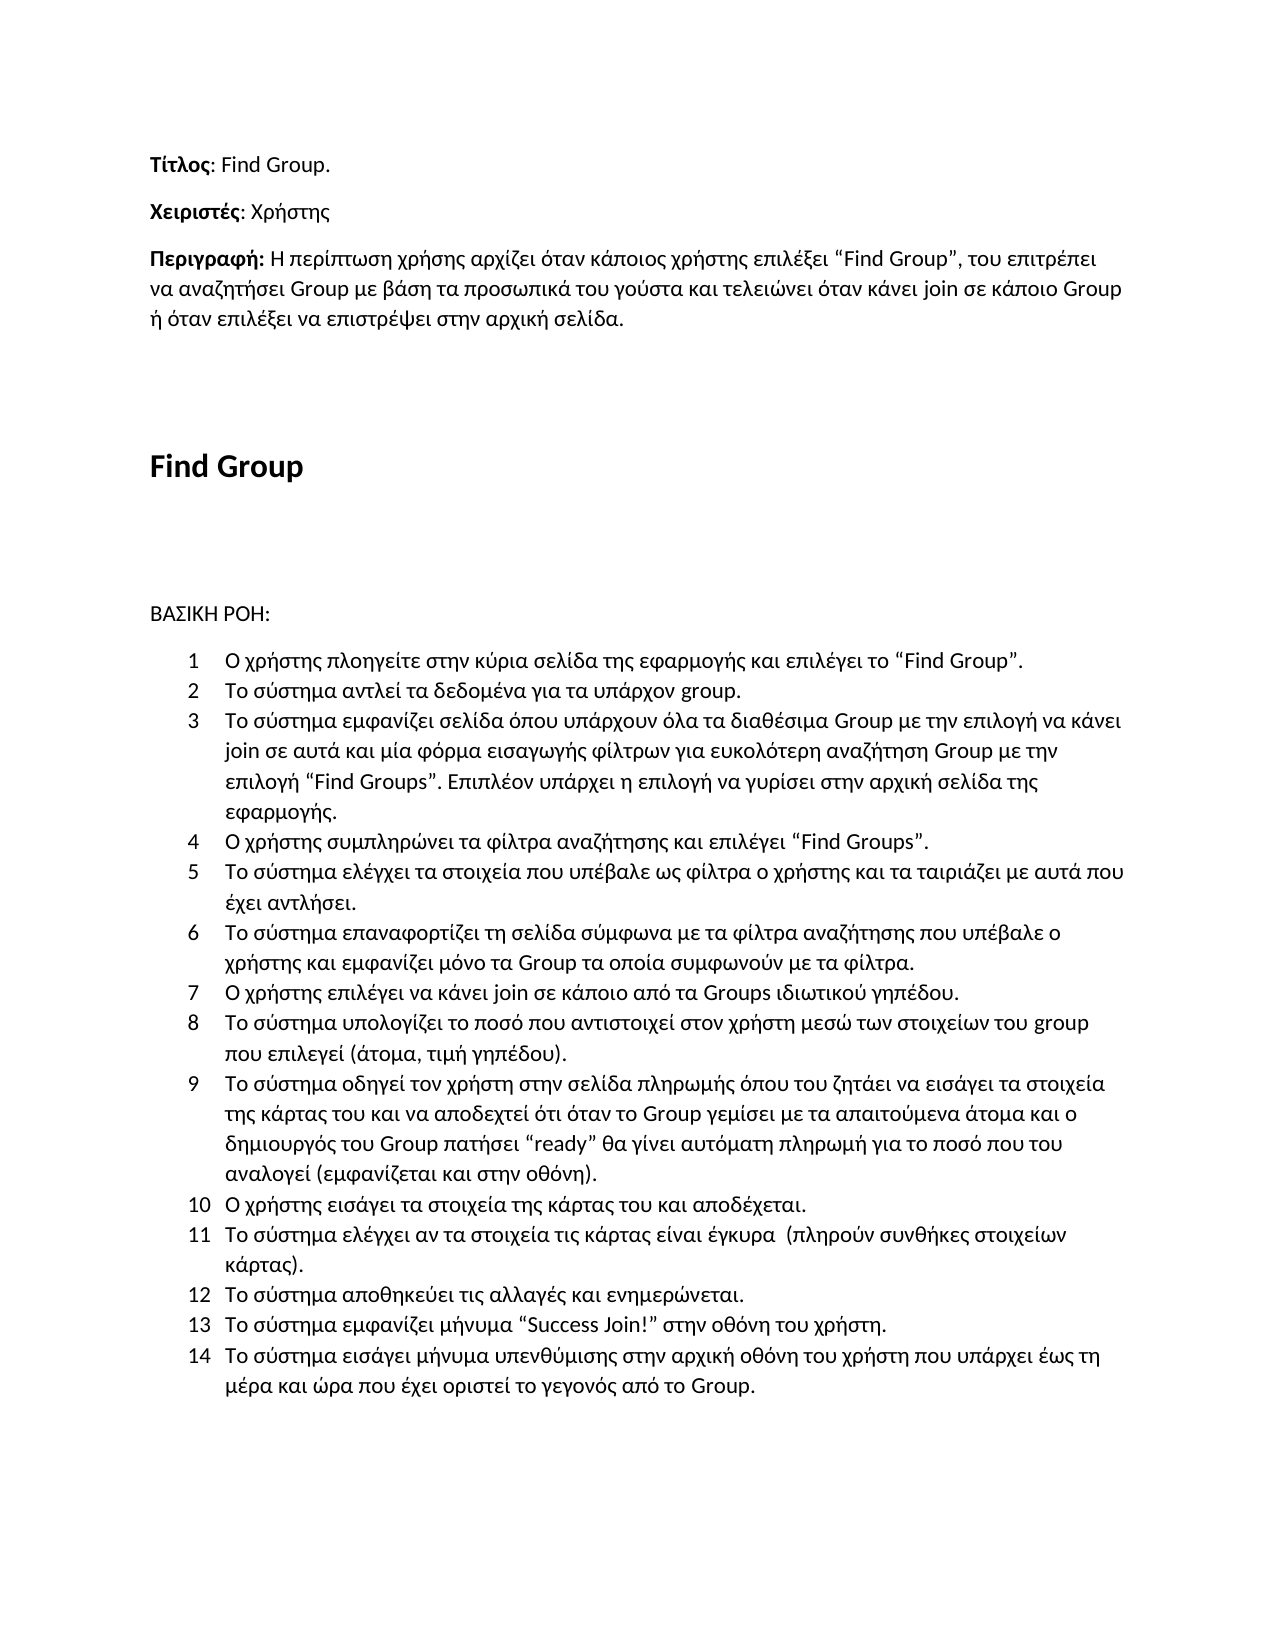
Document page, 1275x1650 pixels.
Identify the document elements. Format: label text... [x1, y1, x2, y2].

text Τίτλος: Find Group. [150, 150, 1125, 178]
text ΒΑΣΙΚΗ ΡΟΗ: [150, 599, 1125, 627]
text Find Group [150, 445, 1125, 486]
list Το σύστημα ελέγχει αν τα στοιχεία τις κάρτας είναι έγκυρα (πληρούν συνθήκες στοιχείων κάρτας). [187, 1220, 1125, 1278]
list Το σύστημα υπολογίζει το ποσό που αντιστοιχεί στον χρήστη μεσώ των στοιχείων του group που επιλεγεί (άτομα, τιμή γηπέδου). [187, 1008, 1125, 1067]
list Το σύστημα αντλεί τα δεδομένα για τα υπάρχον group. [187, 676, 1125, 704]
list Ο χρήστης συμπληρώνει τα φίλτρα αναζήτησης και επιλέγει “Find Groups”. [187, 827, 1125, 855]
list Το σύστημα οδηγεί τον χρήστη στην σελίδα πληρωμής όπου του ζητάει να εισάγει τα στοιχεία της κάρτας του και να αποδεχτεί ότι όταν το Group γεμίσει με τα απαιτούμενα άτομα και ο δημιουργός του Group πατήσει “ready” θα γίνει αυτόματη πληρωμή για το ποσό που του αναλογεί (εμφανίζεται και στην οθόνη). [187, 1069, 1125, 1188]
text Περιγραφή: Η περίπτωση χρήσης αρχίζει όταν κάποιος χρήστης επιλέξει “Find Group”, του επιτρέπει να αναζητήσει Group με βάση τα προσωπικά του γούστα και τελειώνει όταν κάνει join σε κάποιο Group ή όταν επιλέξει να επιστρέψει στην αρχική σελίδα. [150, 244, 1125, 332]
list Ο χρήστης πλοηγείτε στην κύρια σελίδα της εφαρμογής και επιλέγει το “Find Group”. [187, 646, 1125, 674]
list Ο χρήστης επιλέγει να κάνει join σε κάποιο από τα Groups ιδιωτικού γηπέδου. [187, 978, 1125, 1006]
list Ο χρήστης εισάγει τα στοιχεία της κάρτας του και αποδέχεται. [187, 1190, 1125, 1218]
list Το σύστημα αποθηκεύει τις αλλαγές και ενημερώνεται. [187, 1280, 1125, 1308]
list Το σύστημα εισάγει μήνυμα υπενθύμισης στην αρχική οθόνη του χρήστη που υπάρχει έως τη μέρα και ώρα που έχει οριστεί το γεγονός από το Group. [187, 1341, 1125, 1399]
list Το σύστημα εμφανίζει σελίδα όπου υπάρχουν όλα τα διαθέσιμα Group με την επιλογή να κάνει join σε αυτά και μία φόρμα εισαγωγής φίλτρων για ευκολότερη αναζήτηση Group με την επιλογή “Find Groups”. Επιπλέον υπάρχει η επιλογή να γυρίσει στην αρχική σελίδα της εφαρμογής. [187, 706, 1125, 825]
list Το σύστημα εμφανίζει μήνυμα “Success Join!” στην οθόνη του χρήστη. [187, 1311, 1125, 1339]
list Το σύστημα ελέγχει τα στοιχεία που υπέβαλε ως φίλτρα ο χρήστης και τα ταιριάζει με αυτά που έχει αντλήσει. [187, 857, 1125, 916]
text Χειριστές: Χρήστης [150, 197, 1125, 225]
list Το σύστημα επαναφορτίζει τη σελίδα σύμφωνα με τα φίλτρα αναζήτησης που υπέβαλε ο χρήστης και εμφανίζει μόνο τα Group τα οποία συμφωνούν με τα φίλτρα. [187, 918, 1125, 976]
